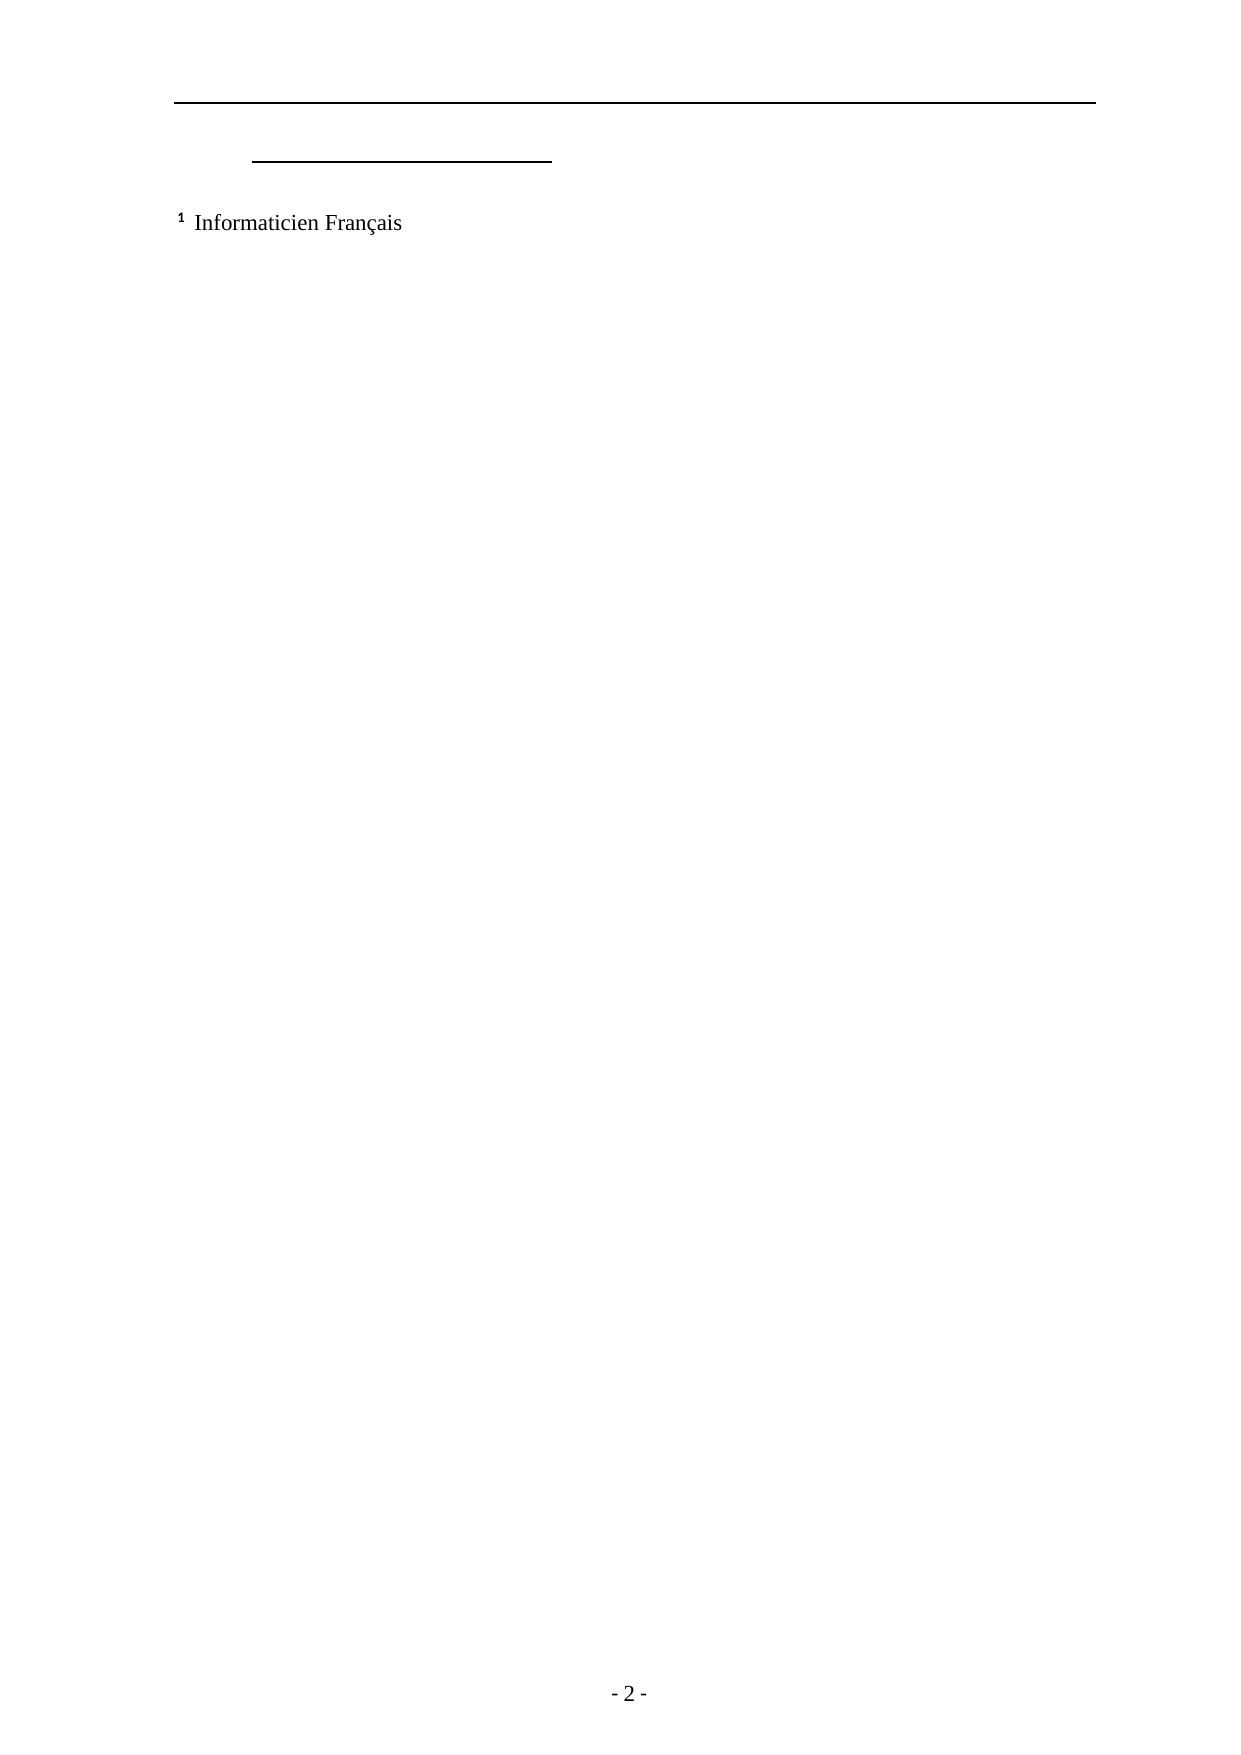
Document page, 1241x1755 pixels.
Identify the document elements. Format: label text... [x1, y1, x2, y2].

text 1 Informaticien Français [177, 208, 1155, 237]
